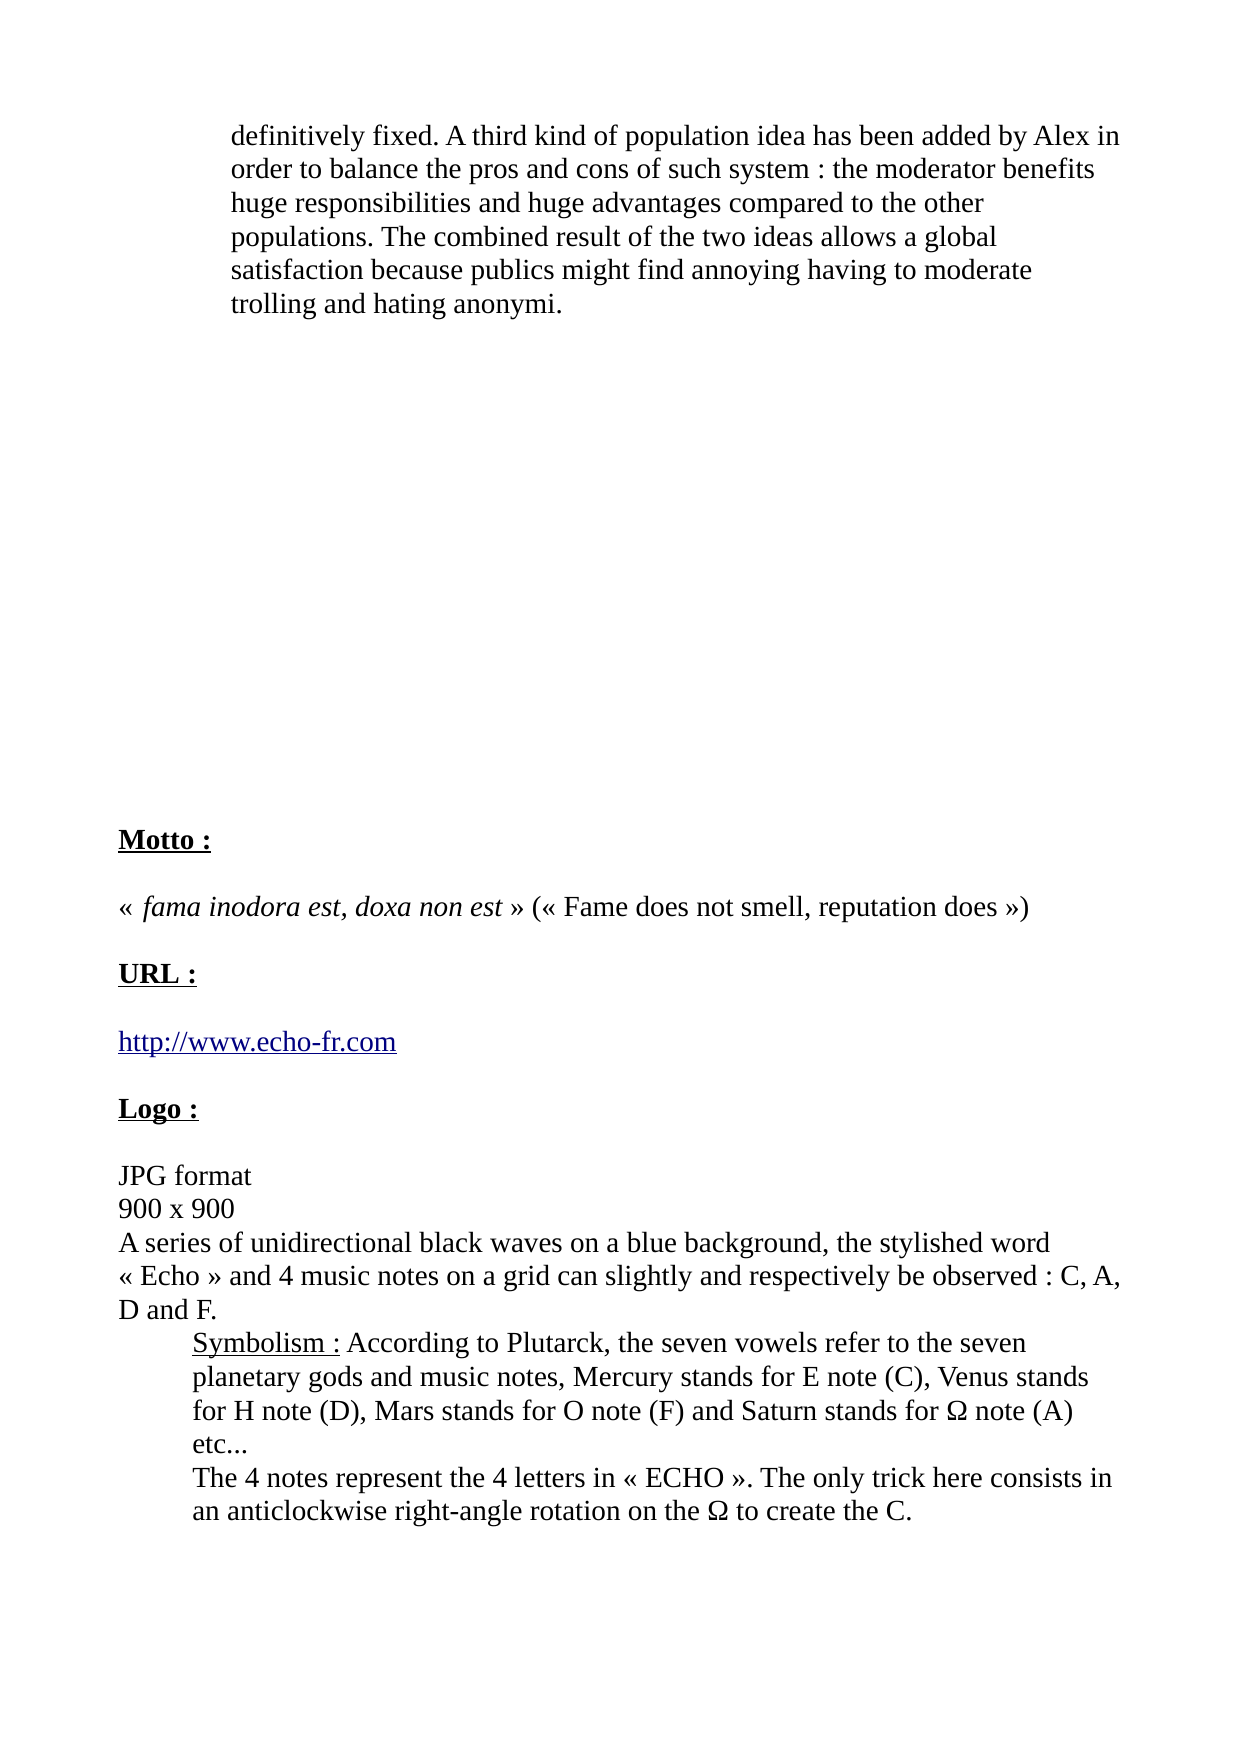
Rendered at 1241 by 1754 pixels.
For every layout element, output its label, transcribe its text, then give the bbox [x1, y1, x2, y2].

text « fama inodora est, doxa non est » (« Fame does not smell, reputation does ») [118, 889, 1122, 923]
text The 4 notes represent the 4 letters in « ECHO ». The only trick here consists in an anticlockwise right-angle rotation on the Ω to create the C. [118, 1460, 1122, 1527]
text A series of unidirectional black waves on a blue background, the stylished word « Echo » and 4 music notes on a grid can slightly and respectively be observed : C, A, D and F. [118, 1225, 1122, 1326]
text Logo : [118, 1091, 1122, 1124]
text 900 x 900 [118, 1191, 1122, 1225]
text URL : [118, 957, 1122, 990]
text Motto : [118, 822, 1122, 856]
text Symbolism : According to Plutarck, the seven vowels refer to the seven planetary gods and music notes, Mercury stands for E note (C), Venus stands for H note (D), Mars stands for O note (F) and Saturn stands for Ω note (A) etc... [118, 1326, 1122, 1460]
text JPG format [118, 1158, 1122, 1191]
list definitively fixed. A third kind of population idea has been added by Alex in order to balance the pros and cons of such system : the moderator benefits huge responsibilities and huge advantages compared to the other populations. The combined result of the two ideas allows a global satisfaction because publics might find annoying having to moderate trolling and hating anonymi. [193, 118, 1122, 319]
text http://www.echo-fr.com [118, 1024, 1122, 1057]
